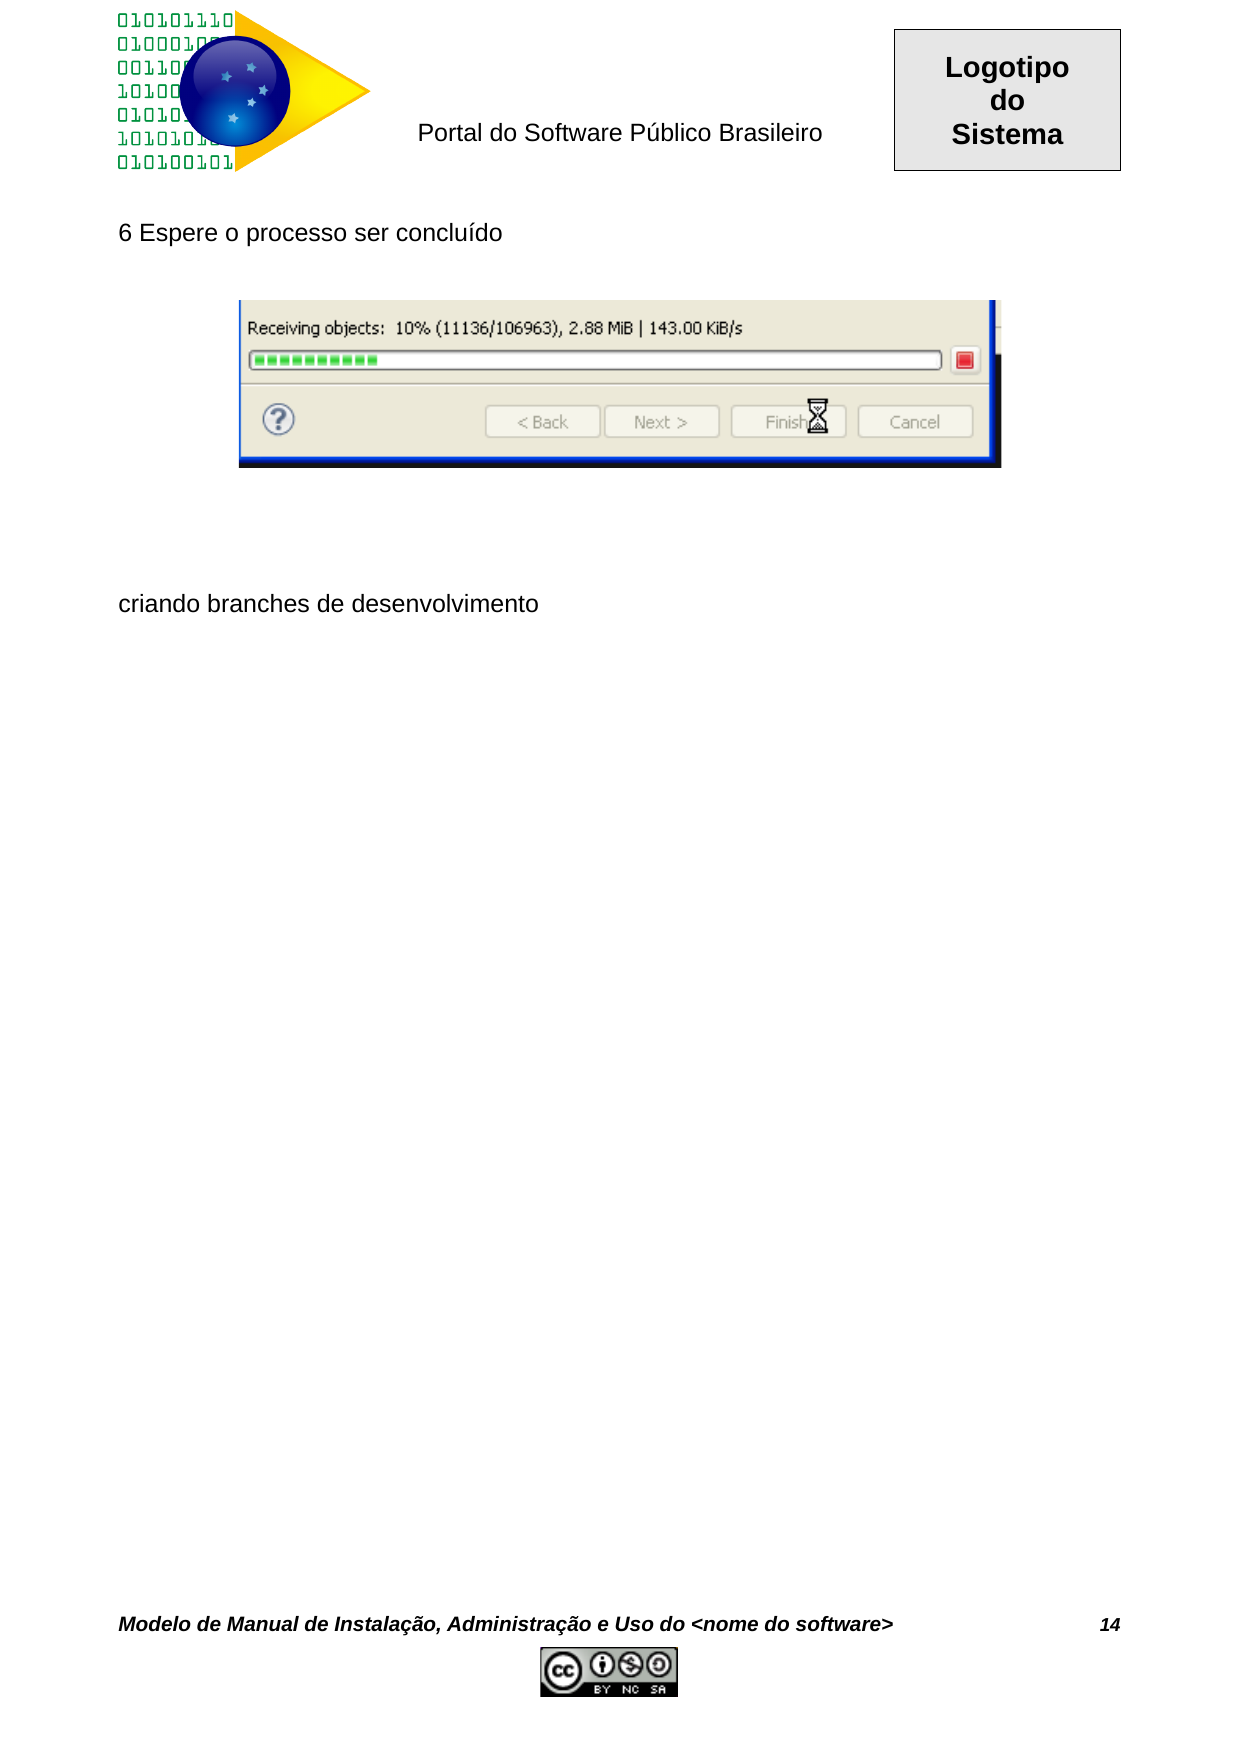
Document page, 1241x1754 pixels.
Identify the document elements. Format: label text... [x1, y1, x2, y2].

text criando branches de desenvolvimento [118, 589, 1122, 618]
text 6 Espere o processo ser concluído [118, 218, 1122, 246]
picture [540, 1647, 678, 1697]
picture [238, 300, 1002, 468]
picture [118, 10, 371, 172]
